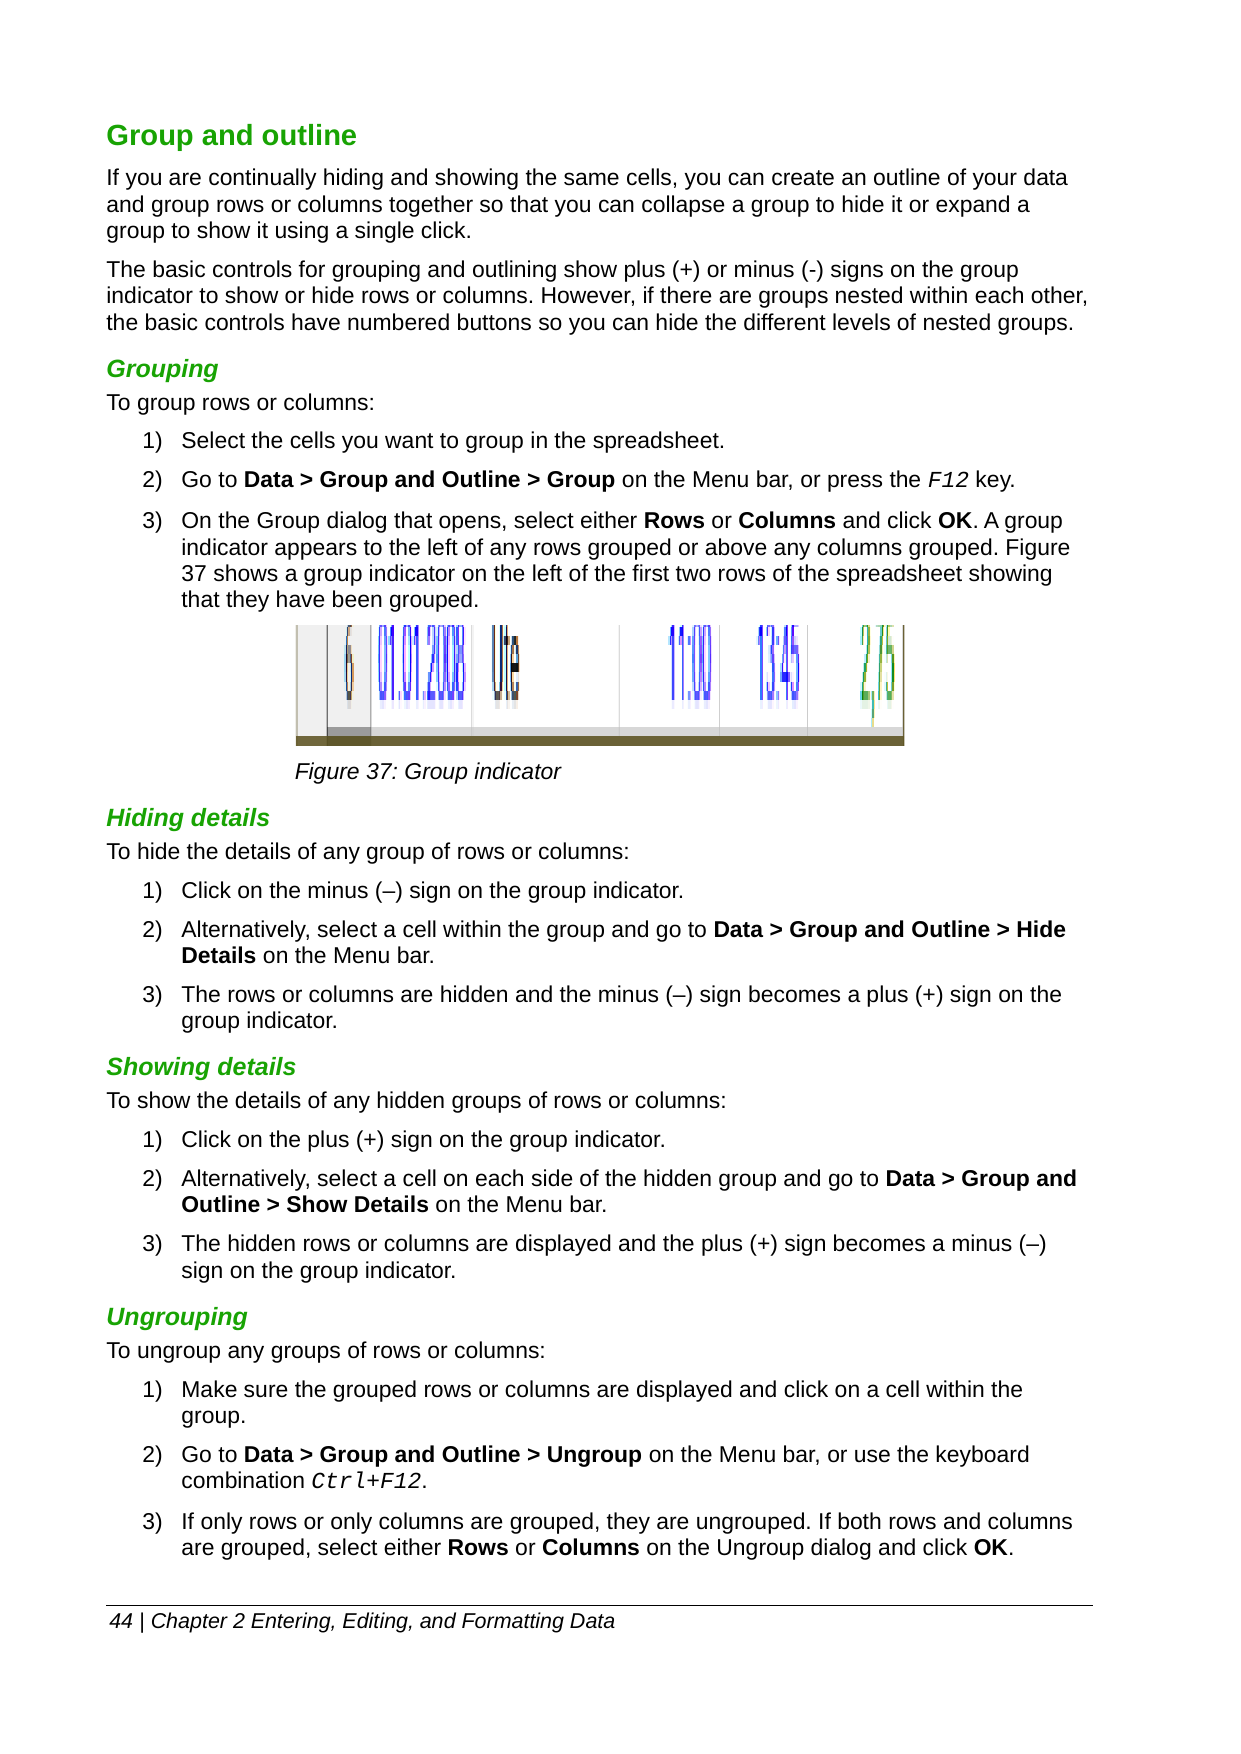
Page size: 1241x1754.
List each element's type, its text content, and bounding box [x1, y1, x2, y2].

list Alternatively, select a cell within the group and go to Data > Group and Outline > Hide Details on the Menu bar. [162, 916, 1093, 968]
list On the Group dialog that opens, select either Rows or Columns and click OK. A group indicator appears to the left of any rows grouped or above any columns grouped. Figure 37 shows a group indicator on the left of the first two rows of the spreadsheet showing that they have been grouped. [162, 507, 1093, 612]
text To group rows or columns: [106, 388, 1093, 415]
subtitle Group and outline [106, 118, 1093, 152]
list Make sure the grouped rows or columns are displayed and click on a cell within the group. [162, 1376, 1093, 1428]
subtitle Ungrouping [106, 1302, 1093, 1331]
subtitle Hiding details [106, 803, 1093, 832]
list To hide the details of any group of rows or columns: [106, 838, 1093, 864]
text The basic controls for grouping and outlining show plus (+) or minus (-) signs on the group indicator to show or hide rows or columns. However, if there are groups nested within each other, the basic controls have numbered buttons so you can hide the different levels of nested groups. [106, 256, 1093, 335]
list Click on the minus (–) sign on the group indicator. [162, 877, 1093, 903]
list The hidden rows or columns are displayed and the plus (+) sign becomes a minus (–) sign on the group indicator. [162, 1230, 1093, 1283]
subtitle Grouping [106, 353, 1093, 382]
text Figure 37: Group indicator [294, 758, 904, 784]
list Go to Data > Group and Outline > Ungroup on the Menu bar, or use the keyboard combination Ctrl+F12. [162, 1441, 1093, 1496]
list Select the cells you want to group in the spreadsheet. [162, 427, 1093, 454]
list Click on the plus (+) sign on the group indicator. [162, 1126, 1093, 1153]
list The rows or columns are hidden and the minus (–) sign becomes a plus (+) sign on the group indicator. [162, 981, 1093, 1034]
text If you are continually hiding and showing the same cells, you can create an outline of your data and group rows or columns together so that you can collapse a group to hide it or expand a group to show it using a single click. [106, 164, 1093, 243]
text To ungroup any groups of rows or columns: [106, 1337, 1093, 1363]
list If only rows or only columns are grouped, they are ungrouped. If both rows and columns are grouped, select either Rows or Columns on the Ungroup dialog and click OK. [162, 1508, 1093, 1561]
subtitle Showing details [106, 1052, 1093, 1081]
list Alternatively, select a cell on each side of the hidden group and go to Data > Group and Outline > Show Details on the Menu bar. [162, 1165, 1093, 1218]
picture [294, 625, 905, 746]
list Go to Data > Group and Outline > Group on the Menu bar, or press the F12 key. [162, 466, 1093, 494]
text To show the details of any hidden groups of rows or columns: [106, 1087, 1093, 1114]
